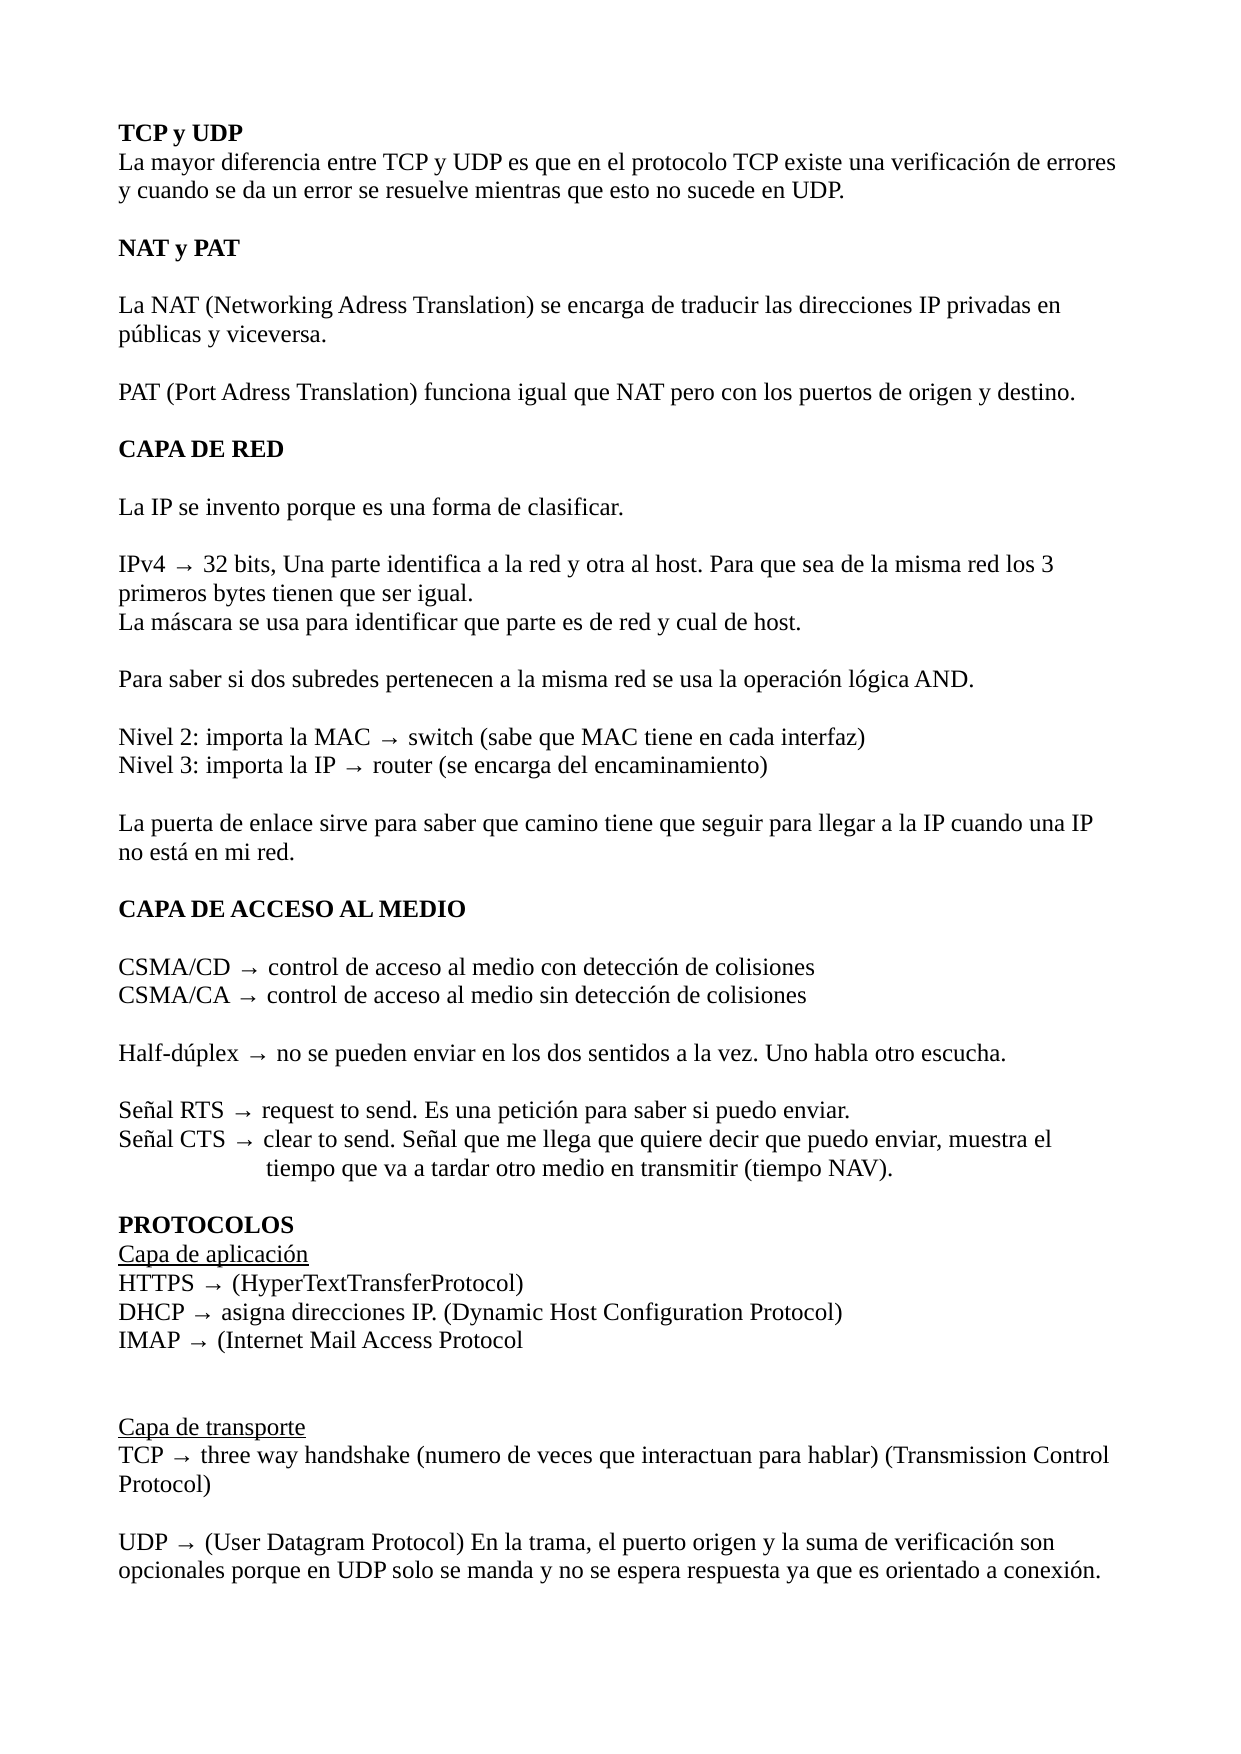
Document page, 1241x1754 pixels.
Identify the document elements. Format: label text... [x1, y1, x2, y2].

text IPv4 → 32 bits, Una parte identifica a la red y otra al host. Para que sea de la misma red los 3 primeros bytes tienen que ser igual. [118, 549, 1122, 607]
text Nivel 2: importa la MAC → switch (sabe que MAC tiene en cada interfaz) [118, 722, 1122, 751]
text Capa de transporte [118, 1412, 1122, 1441]
text TCP → three way handshake (numero de veces que interactuan para hablar) (Transmission Control Protocol) [118, 1441, 1122, 1498]
text CAPA DE RED [118, 434, 1122, 463]
text CAPA DE ACCESO AL MEDIO [118, 894, 1122, 923]
text Nivel 3: importa la IP → router (se encarga del encaminamiento) [118, 751, 1122, 779]
text NAT y PAT [118, 233, 1122, 262]
text La puerta de enlace sirve para saber que camino tiene que seguir para llegar a la IP cuando una IP no está en mi red. [118, 808, 1122, 866]
text CSMA/CA → control de acceso al medio sin detección de colisiones [118, 981, 1122, 1009]
text La máscara se usa para identificar que parte es de red y cual de host. [118, 607, 1122, 636]
text La mayor diferencia entre TCP y UDP es que en el protocolo TCP existe una verificación de errores y cuando se da un error se resuelve mientras que esto no sucede en UDP. [118, 147, 1122, 204]
text UDP → (User Datagram Protocol) En la trama, el puerto origen y la suma de verificación son opcionales porque en UDP solo se manda y no se espera respuesta ya que es orientado a conexión. [118, 1527, 1122, 1584]
text Señal RTS → request to send. Es una petición para saber si puedo enviar. [118, 1096, 1122, 1124]
text Para saber si dos subredes pertenecen a la misma red se usa la operación lógica AND. [118, 664, 1122, 693]
text CSMA/CD → control de acceso al medio con detección de colisiones [118, 952, 1122, 981]
text Half-dúplex → no se pueden enviar en los dos sentidos a la vez. Uno habla otro escucha. [118, 1038, 1122, 1067]
text La IP se invento porque es una forma de clasificar. [118, 492, 1122, 521]
text Señal CTS → clear to send. Señal que me llega que quiere decir que puedo enviar, muestra el tiempo que va a tardar otro medio en transmitir (tiempo NAV). [118, 1124, 1122, 1182]
text HTTPS → (HyperTextTransferProtocol) [118, 1268, 1122, 1297]
text PROTOCOLOS [118, 1211, 1122, 1239]
text DHCP → asigna direcciones IP. (Dynamic Host Configuration Protocol) [118, 1297, 1122, 1326]
text La NAT (Networking Adress Translation) se encarga de traducir las direcciones IP privadas en públicas y viceversa. [118, 291, 1122, 348]
text Capa de aplicación [118, 1239, 1122, 1268]
text PAT (Port Adress Translation) funciona igual que NAT pero con los puertos de origen y destino. [118, 377, 1122, 406]
text IMAP → (Internet Mail Access Protocol [118, 1326, 1122, 1354]
text TCP y UDP [118, 118, 1122, 147]
